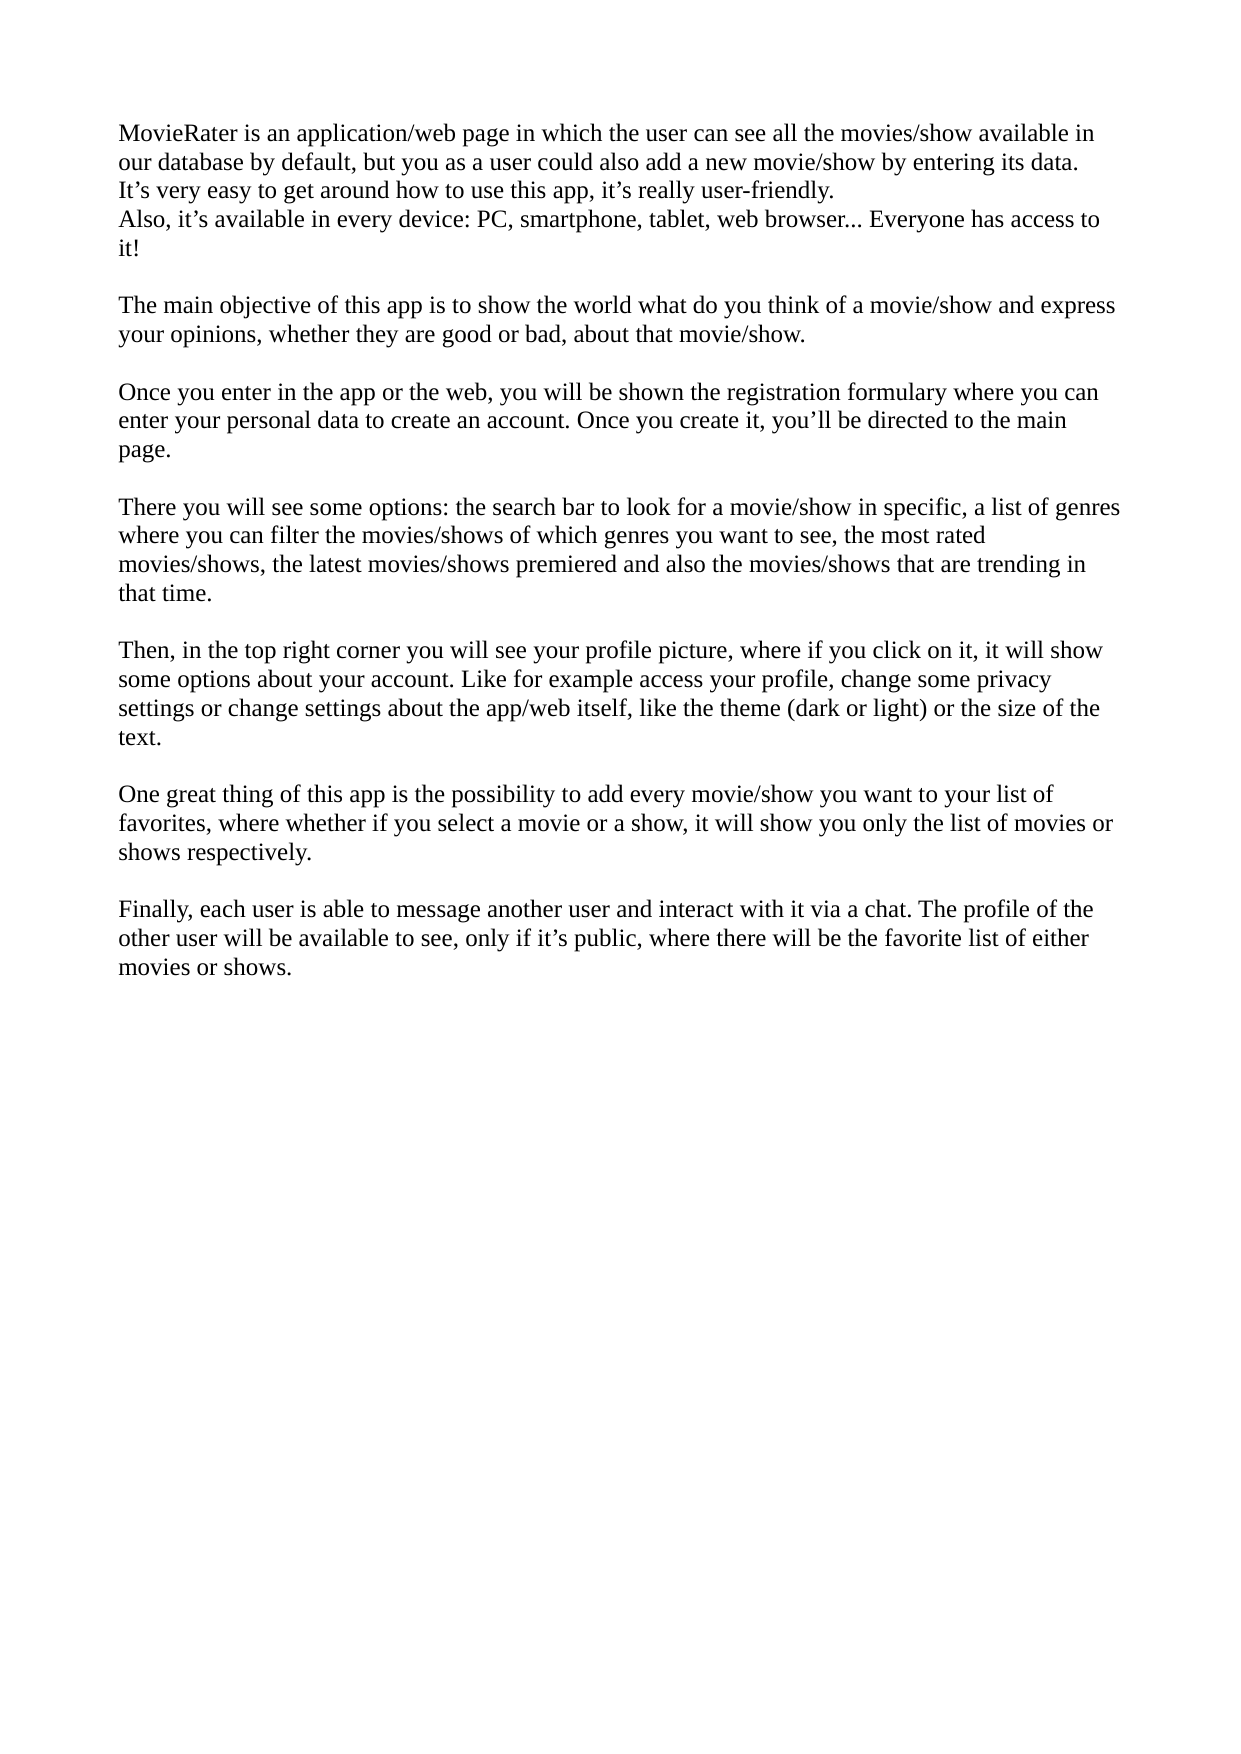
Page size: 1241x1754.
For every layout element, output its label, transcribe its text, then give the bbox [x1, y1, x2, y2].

text MovieRater is an application/web page in which the user can see all the movies/show available in our database by default, but you as a user could also add a new movie/show by entering its data. [118, 118, 1122, 176]
text Finally, each user is able to message another user and interact with it via a chat. The profile of the other user will be available to see, only if it’s public, where there will be the favorite list of either movies or shows. [118, 894, 1122, 981]
text Then, in the top right corner you will see your profile picture, where if you click on it, it will show some options about your account. Like for example access your profile, change some privacy settings or change settings about the app/web itself, like the theme (dark or light) or the size of the text. [118, 636, 1122, 751]
text It’s very easy to get around how to use this app, it’s really user-friendly. [118, 176, 1122, 204]
text Once you enter in the app or the web, you will be shown the registration formulary where you can enter your personal data to create an account. Once you create it, you’ll be directed to the main page. [118, 377, 1122, 463]
text The main objective of this app is to show the world what do you think of a movie/show and express your opinions, whether they are good or bad, about that movie/show. [118, 291, 1122, 348]
text One great thing of this app is the possibility to add every movie/show you want to your list of favorites, where whether if you select a movie or a show, it will show you only the list of movies or shows respectively. [118, 779, 1122, 866]
text There you will see some options: the search bar to look for a movie/show in specific, a list of genres where you can filter the movies/shows of which genres you want to see, the most rated movies/shows, the latest movies/shows premiered and also the movies/shows that are trending in that time. [118, 492, 1122, 607]
text Also, it’s available in every device: PC, smartphone, tablet, web browser... Everyone has access to it! [118, 204, 1122, 262]
